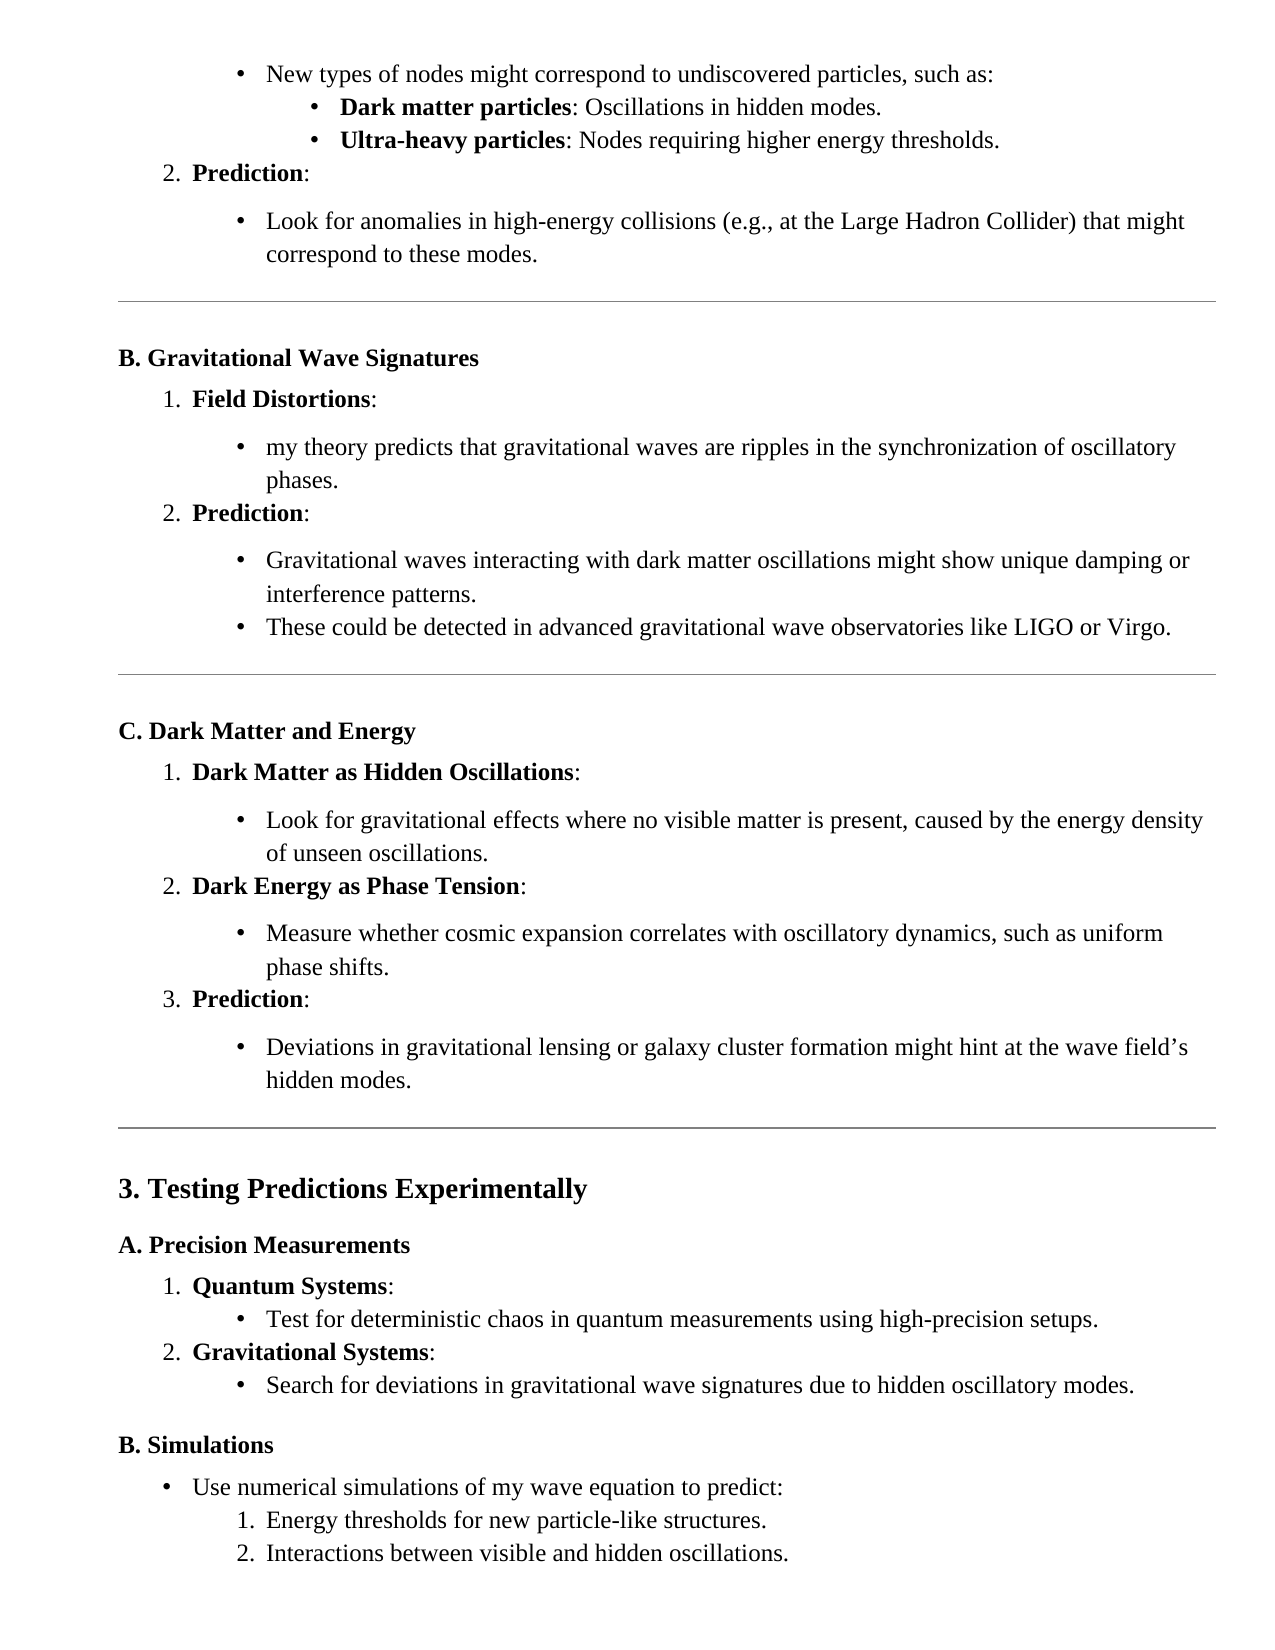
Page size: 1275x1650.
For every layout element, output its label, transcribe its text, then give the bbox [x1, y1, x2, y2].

list Test for deterministic chaos in quantum measurements using high-precision setups. [236, 1304, 1216, 1333]
list Prediction: [162, 158, 1216, 187]
subtitle B. Gravitational Wave Signatures [118, 343, 1216, 372]
list Ultra-heavy particles: Nodes requiring higher energy thresholds. [310, 125, 1216, 154]
list my theory predicts that gravitational waves are ripples in the synchronization of oscillatory phases. [236, 432, 1216, 494]
list These could be detected in advanced gravitational wave observatories like LIGO or Virgo. [236, 612, 1216, 640]
subtitle C. Dark Matter and Energy [118, 716, 1216, 745]
list Measure whether cosmic expansion correlates with oscillatory dynamics, such as uniform phase shifts. [236, 918, 1216, 980]
list Look for gravitational effects where no visible matter is present, caused by the energy density of unseen oscillations. [236, 805, 1216, 867]
list Gravitational waves interacting with dark matter oscillations might show unique damping or interference patterns. [236, 546, 1216, 607]
list Dark matter particles: Oscillations in hidden modes. [310, 92, 1216, 121]
list Search for deviations in gravitational wave signatures due to hidden oscillatory modes. [236, 1371, 1216, 1399]
subtitle B. Simulations [118, 1431, 1216, 1459]
list Energy thresholds for new particle-like structures. [236, 1505, 1216, 1534]
list New types of nodes might correspond to undiscovered particles, such as: [236, 59, 1216, 88]
subtitle 3. Testing Predictions Experimentally [118, 1172, 1216, 1205]
subtitle A. Precision Measurements [118, 1230, 1216, 1259]
list Gravitational Systems: [162, 1337, 1216, 1366]
list Field Distortions: [162, 384, 1216, 413]
list Dark Matter as Hidden Oscillations: [162, 757, 1216, 786]
list Dark Energy as Phase Tension: [162, 871, 1216, 900]
list Prediction: [162, 984, 1216, 1013]
list Look for anomalies in high-energy collisions (e.g., at the Large Hadron Collider) that might correspond to these modes. [236, 206, 1216, 267]
list Quantum Systems: [162, 1271, 1216, 1300]
list Prediction: [162, 498, 1216, 527]
list Use numerical simulations of my wave equation to predict: [162, 1472, 1216, 1501]
list Interactions between visible and hidden oscillations. [236, 1538, 1216, 1567]
list Deviations in gravitational lensing or galaxy cluster formation might hint at the wave field’s hidden modes. [236, 1032, 1216, 1094]
